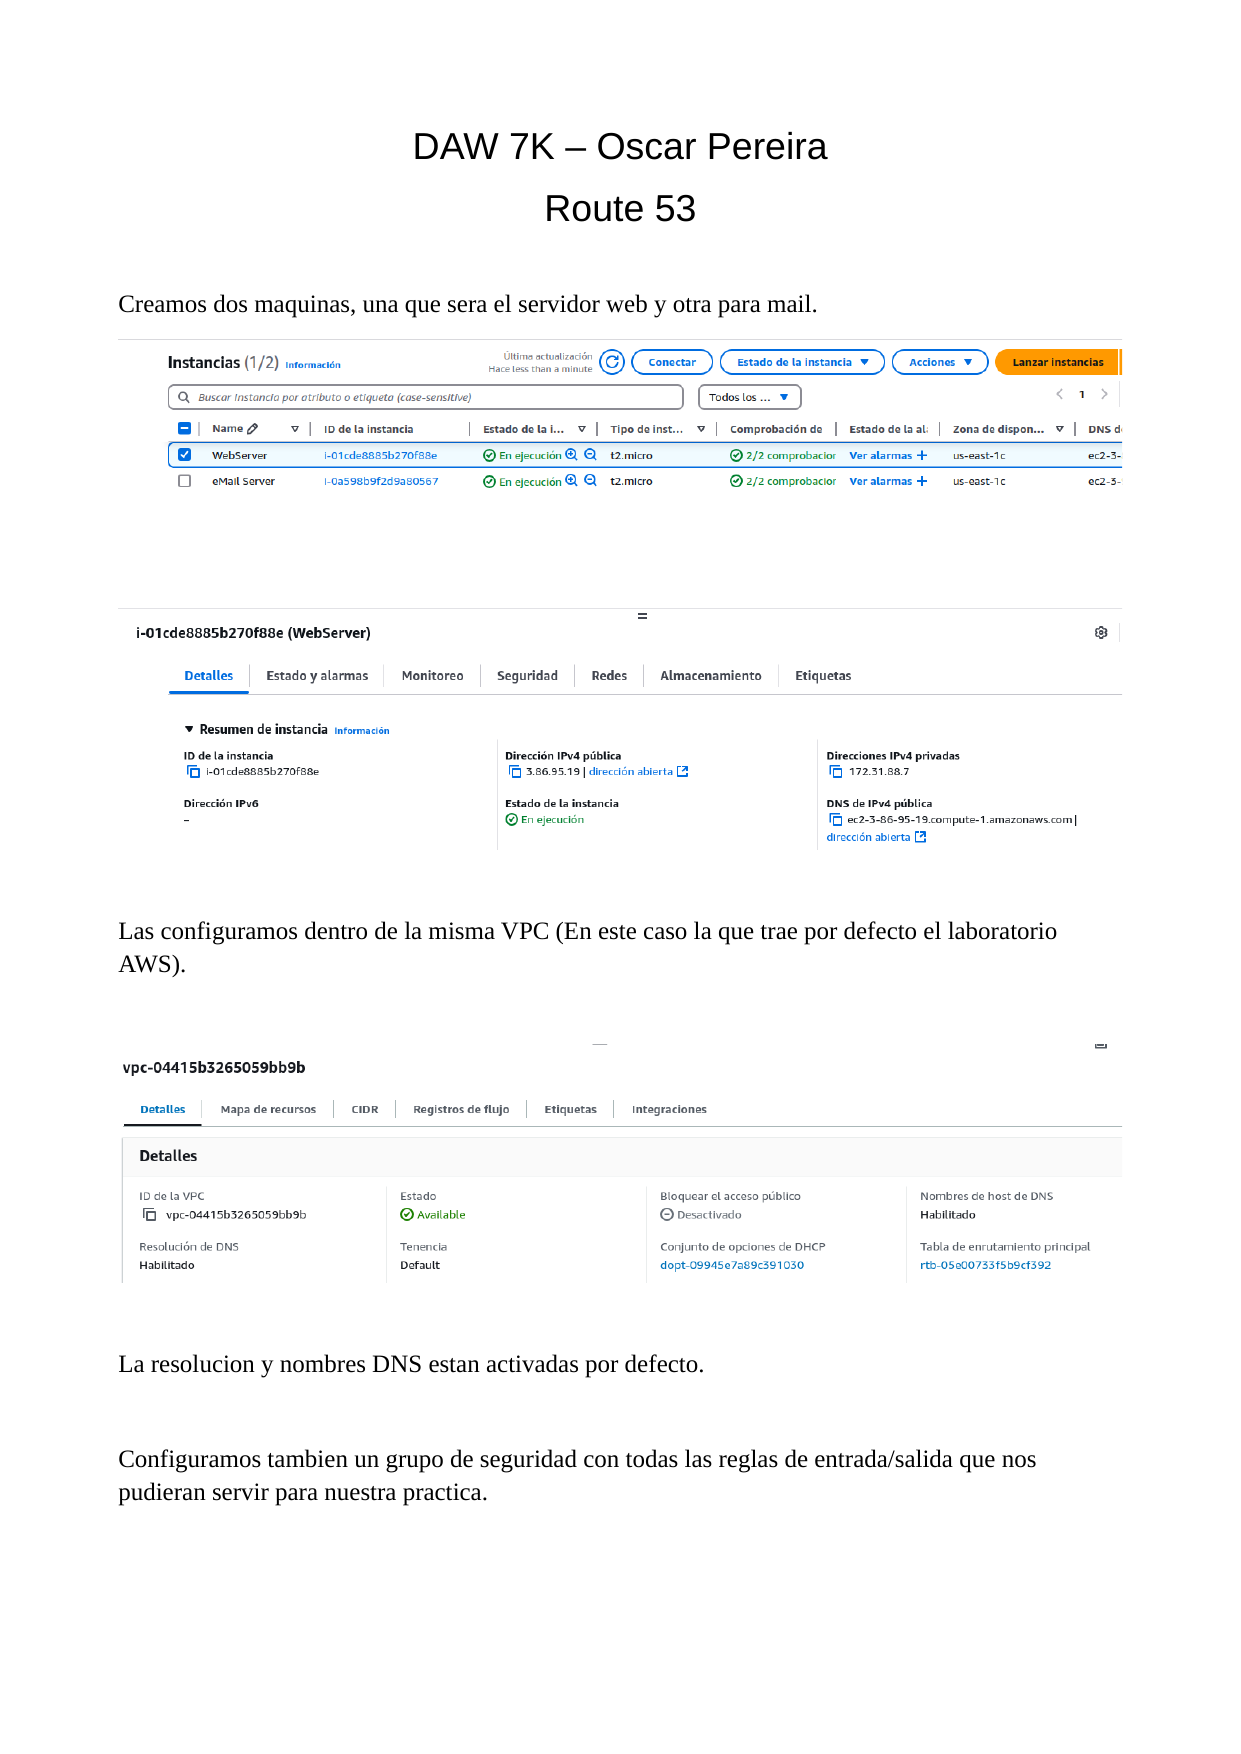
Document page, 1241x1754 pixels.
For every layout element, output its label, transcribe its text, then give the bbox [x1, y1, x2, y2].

picture [118, 1044, 1123, 1283]
text Creamos dos maquinas, una que sera el servidor web y otra para mail. [118, 289, 1122, 318]
text Las configuramos dentro de la misma VPC (En este caso la que trae por defecto el laboratorio AWS). [118, 916, 1122, 978]
text Configuramos tambien un grupo de seguridad con todas las reglas de entrada/salida que nos pudieran servir para nuestra practica. [118, 1444, 1122, 1506]
subtitle Route 53 [118, 186, 1122, 229]
picture [118, 337, 1123, 850]
text La resolucion y nombres DNS estan activadas por defecto. [118, 1349, 1122, 1378]
subtitle DAW 7K – Oscar Pereira [118, 124, 1122, 167]
